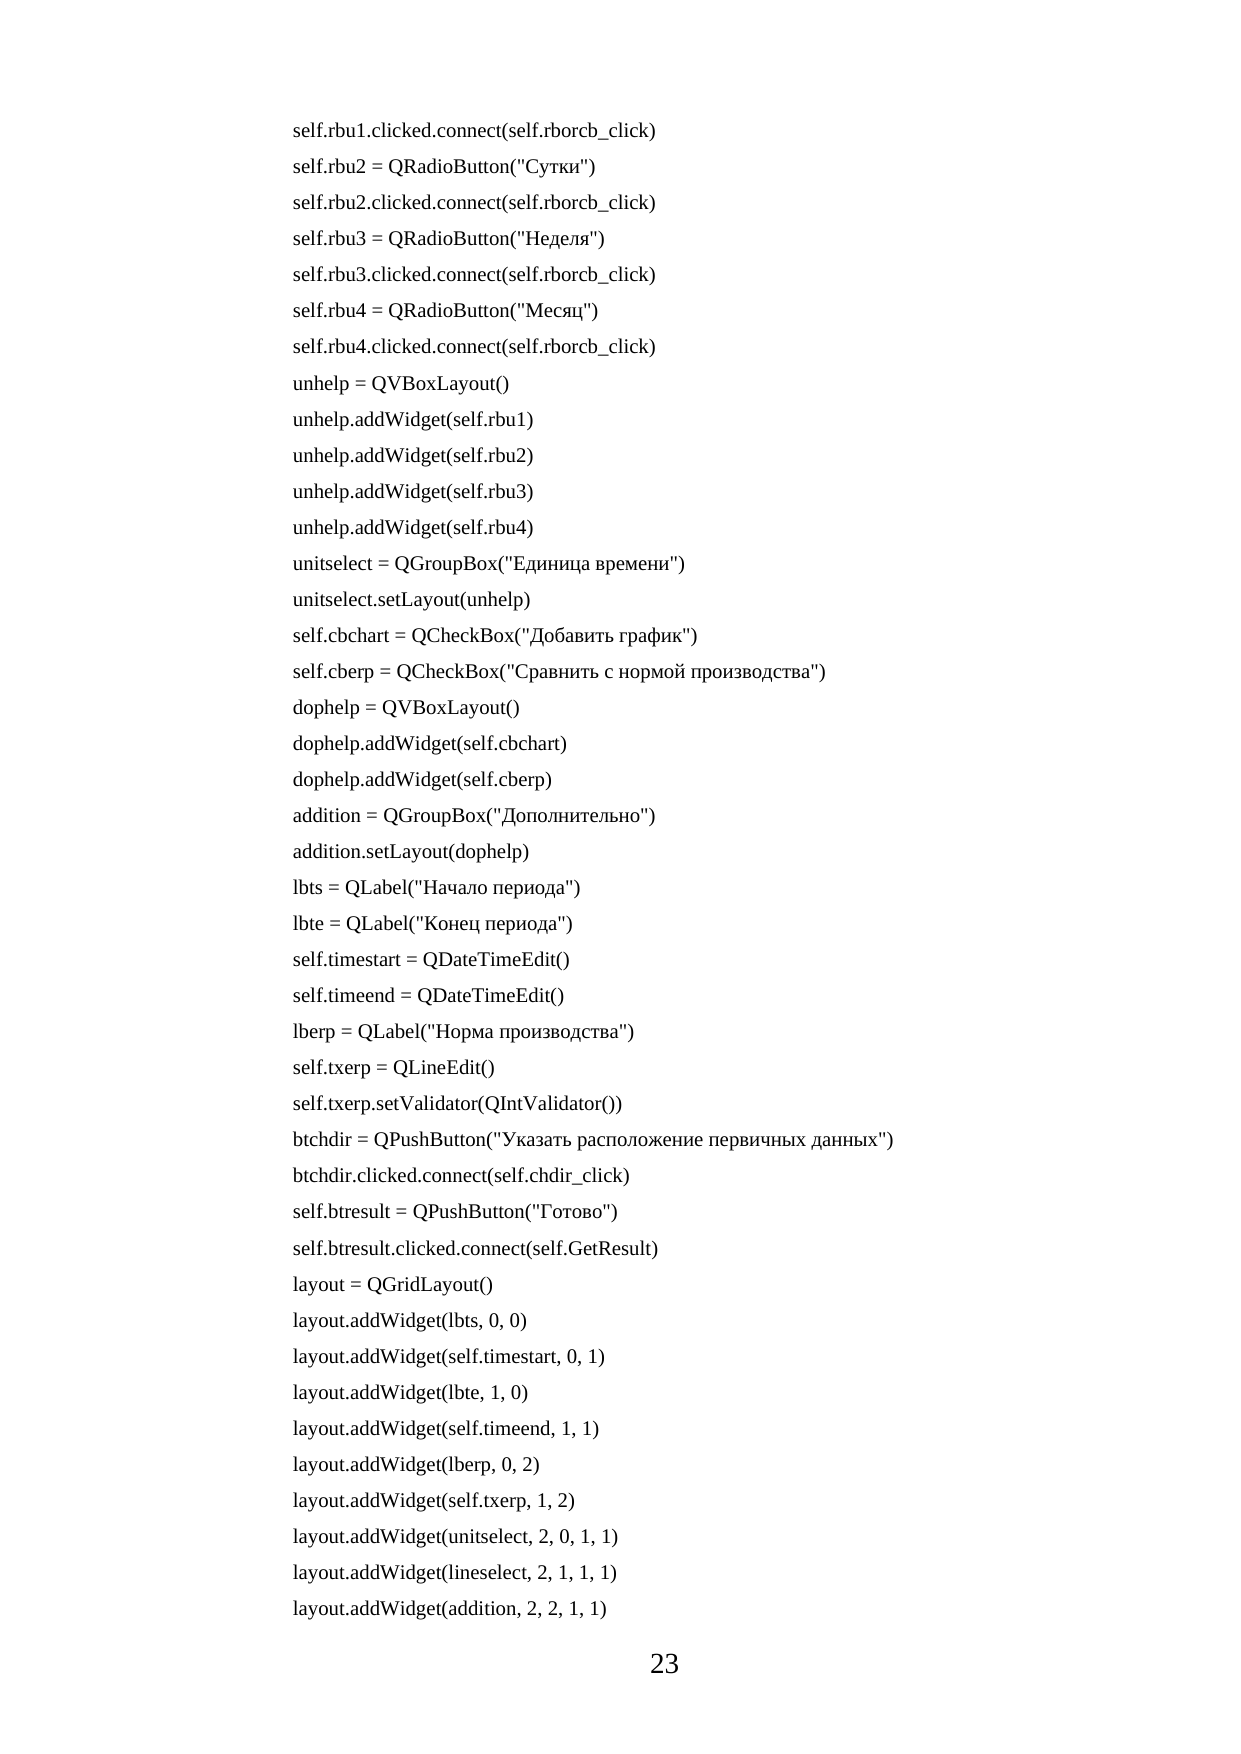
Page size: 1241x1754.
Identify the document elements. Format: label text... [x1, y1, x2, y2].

text layout.addWidget(lineselect, 2, 1, 1, 1) [177, 1560, 1151, 1584]
text addition = QGroupBox("Дополнительно") [177, 803, 1151, 827]
text layout.addWidget(lbte, 1, 0) [177, 1379, 1151, 1404]
text unhelp.addWidget(self.rbu4) [177, 514, 1151, 539]
text self.txerp = QLineEdit() [177, 1055, 1151, 1079]
text self.timeend = QDateTimeEdit() [177, 983, 1151, 1007]
text self.rbu4.clicked.connect(self.rborcb_click) [177, 334, 1151, 358]
text layout.addWidget(addition, 2, 2, 1, 1) [177, 1596, 1151, 1620]
text self.cbchart = QCheckBox("Добавить график") [177, 623, 1151, 647]
text layout = QGridLayout() [177, 1271, 1151, 1296]
text self.timestart = QDateTimeEdit() [177, 947, 1151, 971]
text layout.addWidget(self.timeend, 1, 1) [177, 1416, 1151, 1440]
text unhelp.addWidget(self.rbu3) [177, 478, 1151, 503]
text unhelp.addWidget(self.rbu1) [177, 406, 1151, 431]
text unhelp = QVBoxLayout() [177, 370, 1151, 394]
text self.btresult.clicked.connect(self.GetResult) [177, 1235, 1151, 1259]
text btchdir.clicked.connect(self.chdir_click) [177, 1163, 1151, 1187]
text lbte = QLabel("Конец периода") [177, 911, 1151, 935]
text self.rbu3 = QRadioButton("Неделя") [177, 226, 1151, 250]
text dophelp.addWidget(self.cberp) [177, 767, 1151, 791]
text addition.setLayout(dophelp) [177, 839, 1151, 863]
text self.rbu1.clicked.connect(self.rborcb_click) [177, 118, 1151, 142]
text layout.addWidget(unitselect, 2, 0, 1, 1) [177, 1524, 1151, 1548]
text self.btresult = QPushButton("Готово") [177, 1199, 1151, 1223]
text self.txerp.setValidator(QIntValidator()) [177, 1091, 1151, 1115]
text layout.addWidget(lbts, 0, 0) [177, 1307, 1151, 1332]
text self.rbu3.clicked.connect(self.rborcb_click) [177, 262, 1151, 286]
text layout.addWidget(self.txerp, 1, 2) [177, 1488, 1151, 1512]
text unitselect = QGroupBox("Единица времени") [177, 551, 1151, 575]
text btchdir = QPushButton("Указать расположение первичных данных") [177, 1127, 1151, 1151]
text unhelp.addWidget(self.rbu2) [177, 442, 1151, 467]
text layout.addWidget(self.timestart, 0, 1) [177, 1343, 1151, 1368]
text dophelp.addWidget(self.cbchart) [177, 731, 1151, 755]
text unitselect.setLayout(unhelp) [177, 587, 1151, 611]
text self.rbu2 = QRadioButton("Сутки") [177, 154, 1151, 178]
text lberp = QLabel("Норма производства") [177, 1019, 1151, 1043]
text lbts = QLabel("Начало периода") [177, 875, 1151, 899]
text self.cberp = QCheckBox("Сравнить с нормой производства") [177, 659, 1151, 683]
text self.rbu2.clicked.connect(self.rborcb_click) [177, 190, 1151, 214]
text dophelp = QVBoxLayout() [177, 695, 1151, 719]
text self.rbu4 = QRadioButton("Месяц") [177, 298, 1151, 322]
text layout.addWidget(lberp, 0, 2) [177, 1452, 1151, 1476]
